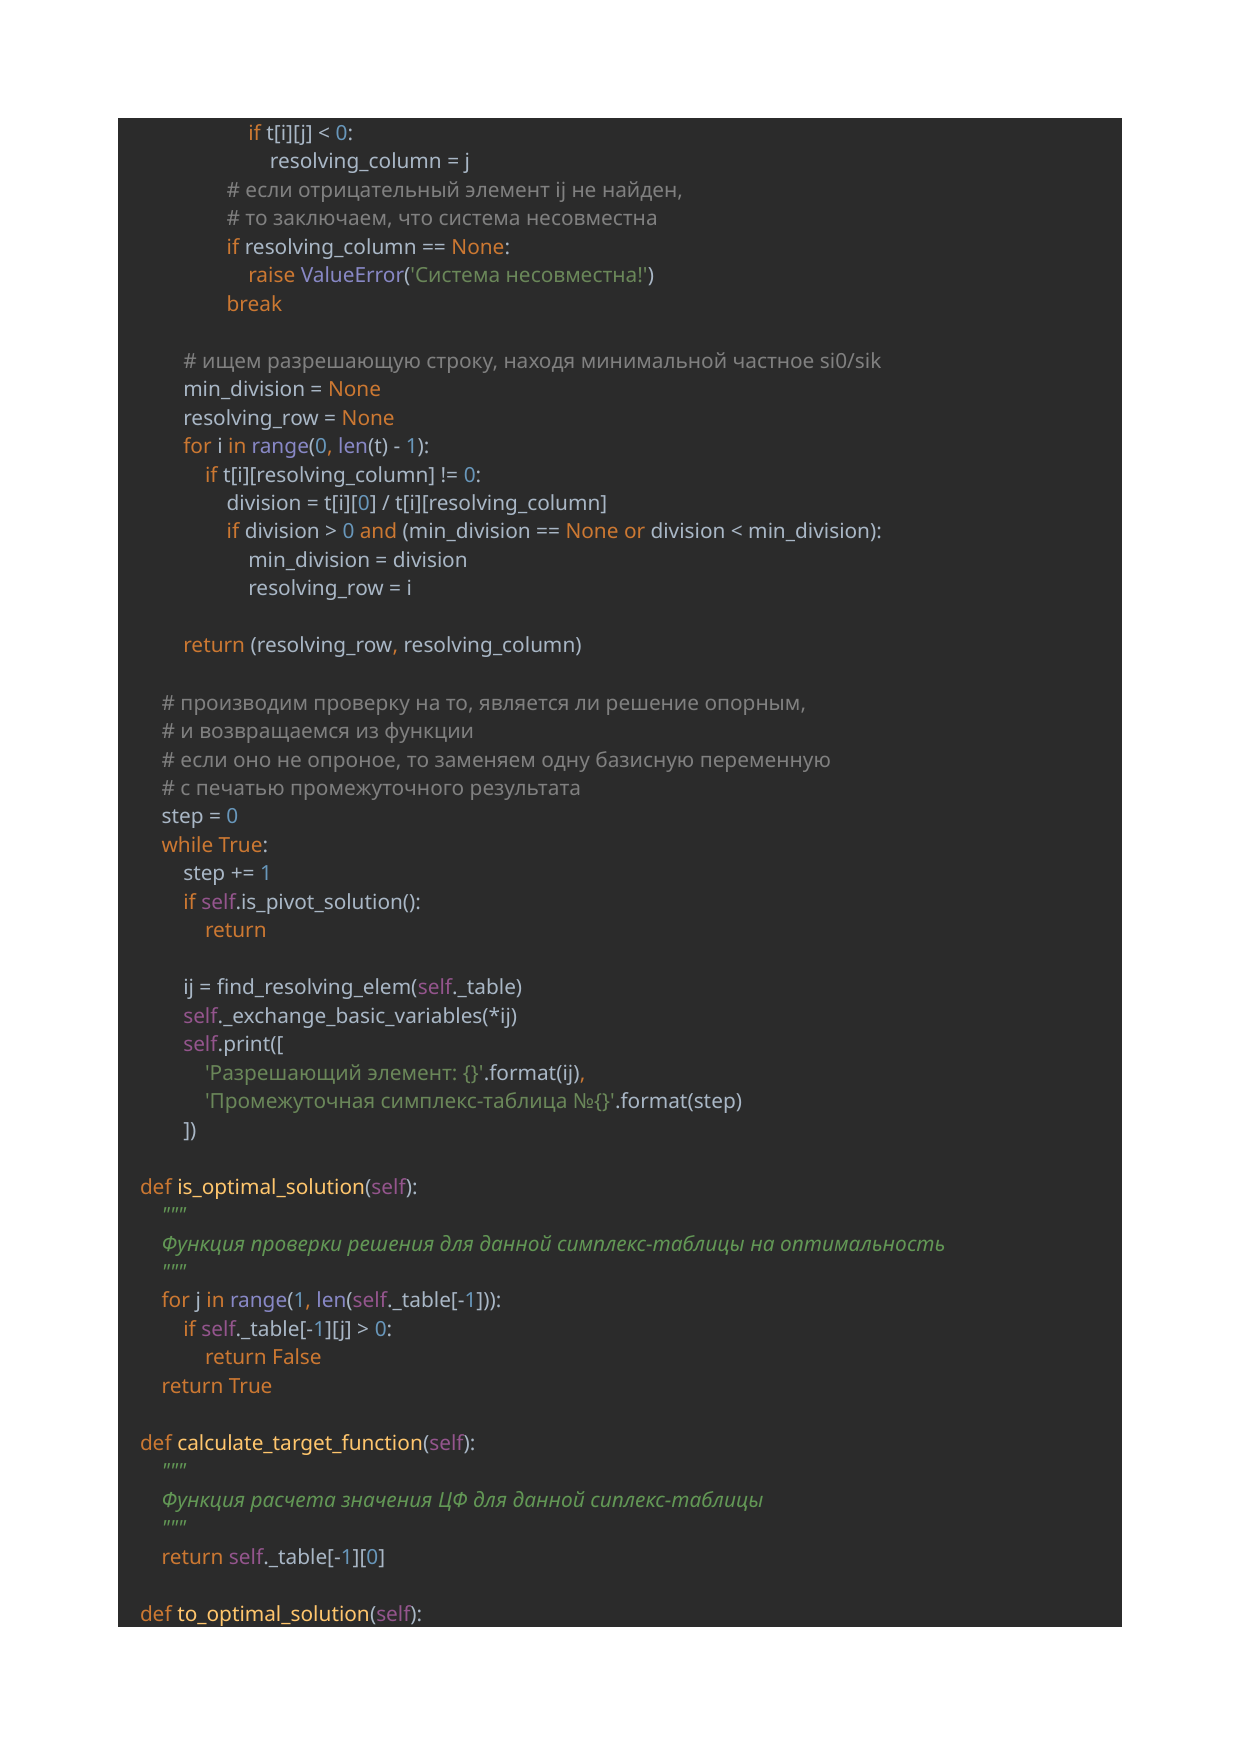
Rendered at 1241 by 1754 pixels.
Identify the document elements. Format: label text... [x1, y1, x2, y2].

text if t[i][j] < 0: resolving_column = j # если отрицательный элемент ij не найден, # то заключаем, что система несовместна if resolving_column == None: raise ValueError('Система несовместна!') break # ищем разрешающую строку, находя минимальной частное si0/sik min_division = None resolving_row = None for i in range(0, len(t) - 1): if t[i][resolving_column] != 0: division = t[i][0] / t[i][resolving_column] if division > 0 and (min_division == None or division < min_division): min_division = division resolving_row = i return (resolving_row, resolving_column) # производим проверку на то, является ли решение опорным, # и возвращаемся из функции # если оно не опроное, то заменяем одну базисную переменную # с печатью промежуточного результата step = 0 while True: step += 1 if self.is_pivot_solution(): return ij = find_resolving_elem(self._table) self._exchange_basic_variables(*ij) self.print([ 'Разрешающий элемент: {}'.format(ij), 'Промежуточная симплекс-таблица №{}'.format(step) ]) def is_optimal_solution(self): """ Функция проверки решения для данной симплекс-таблицы на оптимальность """ for j in range(1, len(self._table[-1])): if self._table[-1][j] > 0: return False return True def calculate_target_function(self): """ Функция расчета значения ЦФ для данной сиплекс-таблицы """ return self._table[-1][0] def to_optimal_solution(self): [118, 118, 1122, 1627]
